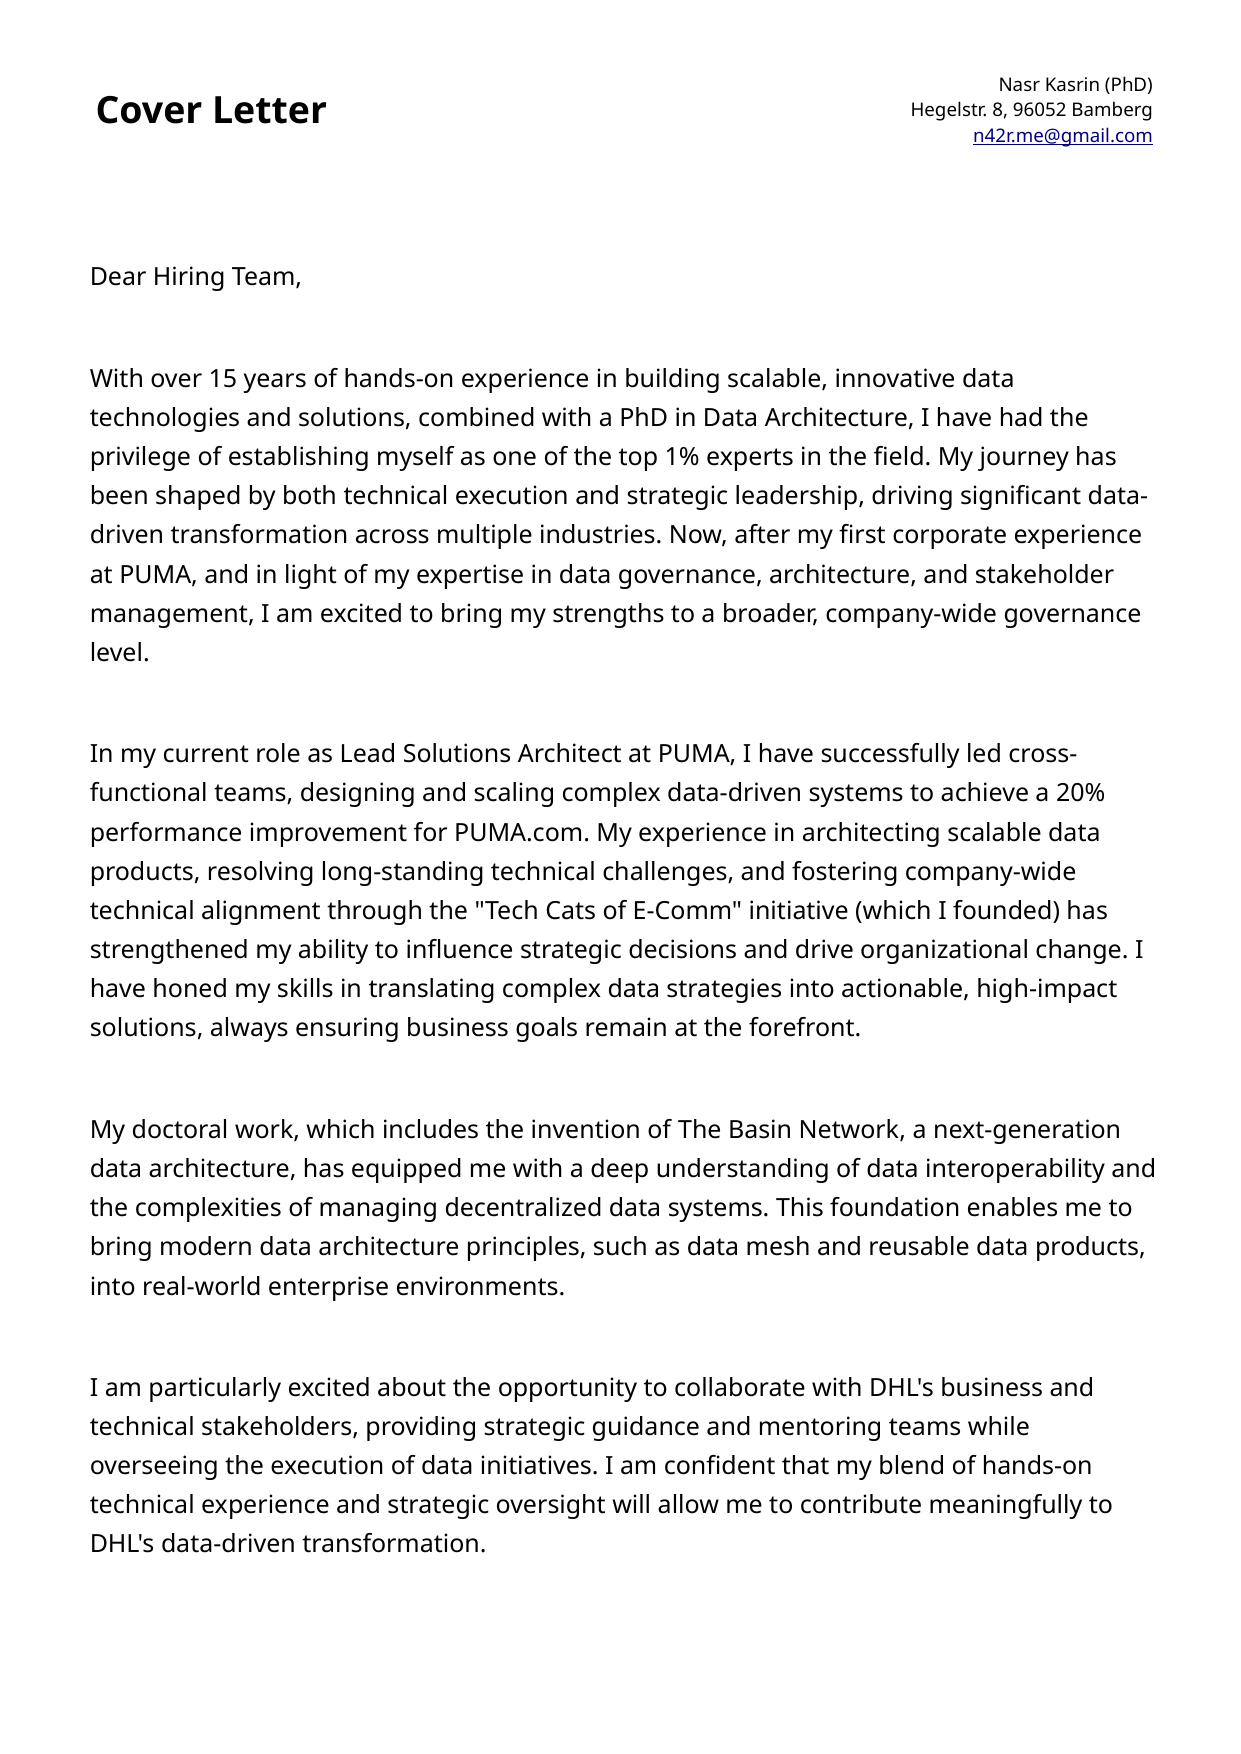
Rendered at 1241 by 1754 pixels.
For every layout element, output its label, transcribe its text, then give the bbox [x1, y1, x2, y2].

text My doctoral work, which includes the invention of The Basin Network, a next-generation data architecture, has equipped me with a deep understanding of data interoperability and the complexities of managing decentralized data systems. This foundation enables me to bring modern data architecture principles, such as data mesh and reusable data products, into real-world enterprise environments. [89, 1111, 1158, 1302]
text In my current role as Lead Solutions Architect at PUMA, I have successfully led cross-functional teams, designing and scaling complex data-driven systems to achieve a 20% performance improvement for PUMA.com. My experience in architecting scalable data products, resolving long-standing technical challenges, and fostering company-wide technical alignment through the "Tech Cats of E-Comm" initiative (which I founded) has strengthened my ability to influence strategic decisions and drive organizational change. I have honed my skills in translating complex data strategies into actionable, high-impact solutions, always ensuring business goals remain at the forefront. [89, 736, 1158, 1044]
text Dear Hiring Team, [89, 259, 1158, 293]
text With over 15 years of hands-on experience in building scalable, innovative data technologies and solutions, combined with a PhD in Data Architecture, I have had the privilege of establishing myself as one of the top 1% experts in the field. My journey has been shaped by both technical execution and strategic leadership, driving significant data-driven transformation across multiple industries. Now, after my first corporate experience at PUMA, and in light of my expertise in data governance, architecture, and stakeholder management, I am excited to bring my strengths to a broader, company-wide governance level. [89, 360, 1158, 669]
text I am particularly excited about the opportunity to collaborate with DHL's business and technical stakeholders, providing strategic guidance and mentoring teams while overseeing the execution of data initiatives. I am confident that my blend of hands-on technical experience and strategic oversight will allow me to contribute meaningfully to DHL's data-driven transformation. [89, 1369, 1158, 1560]
